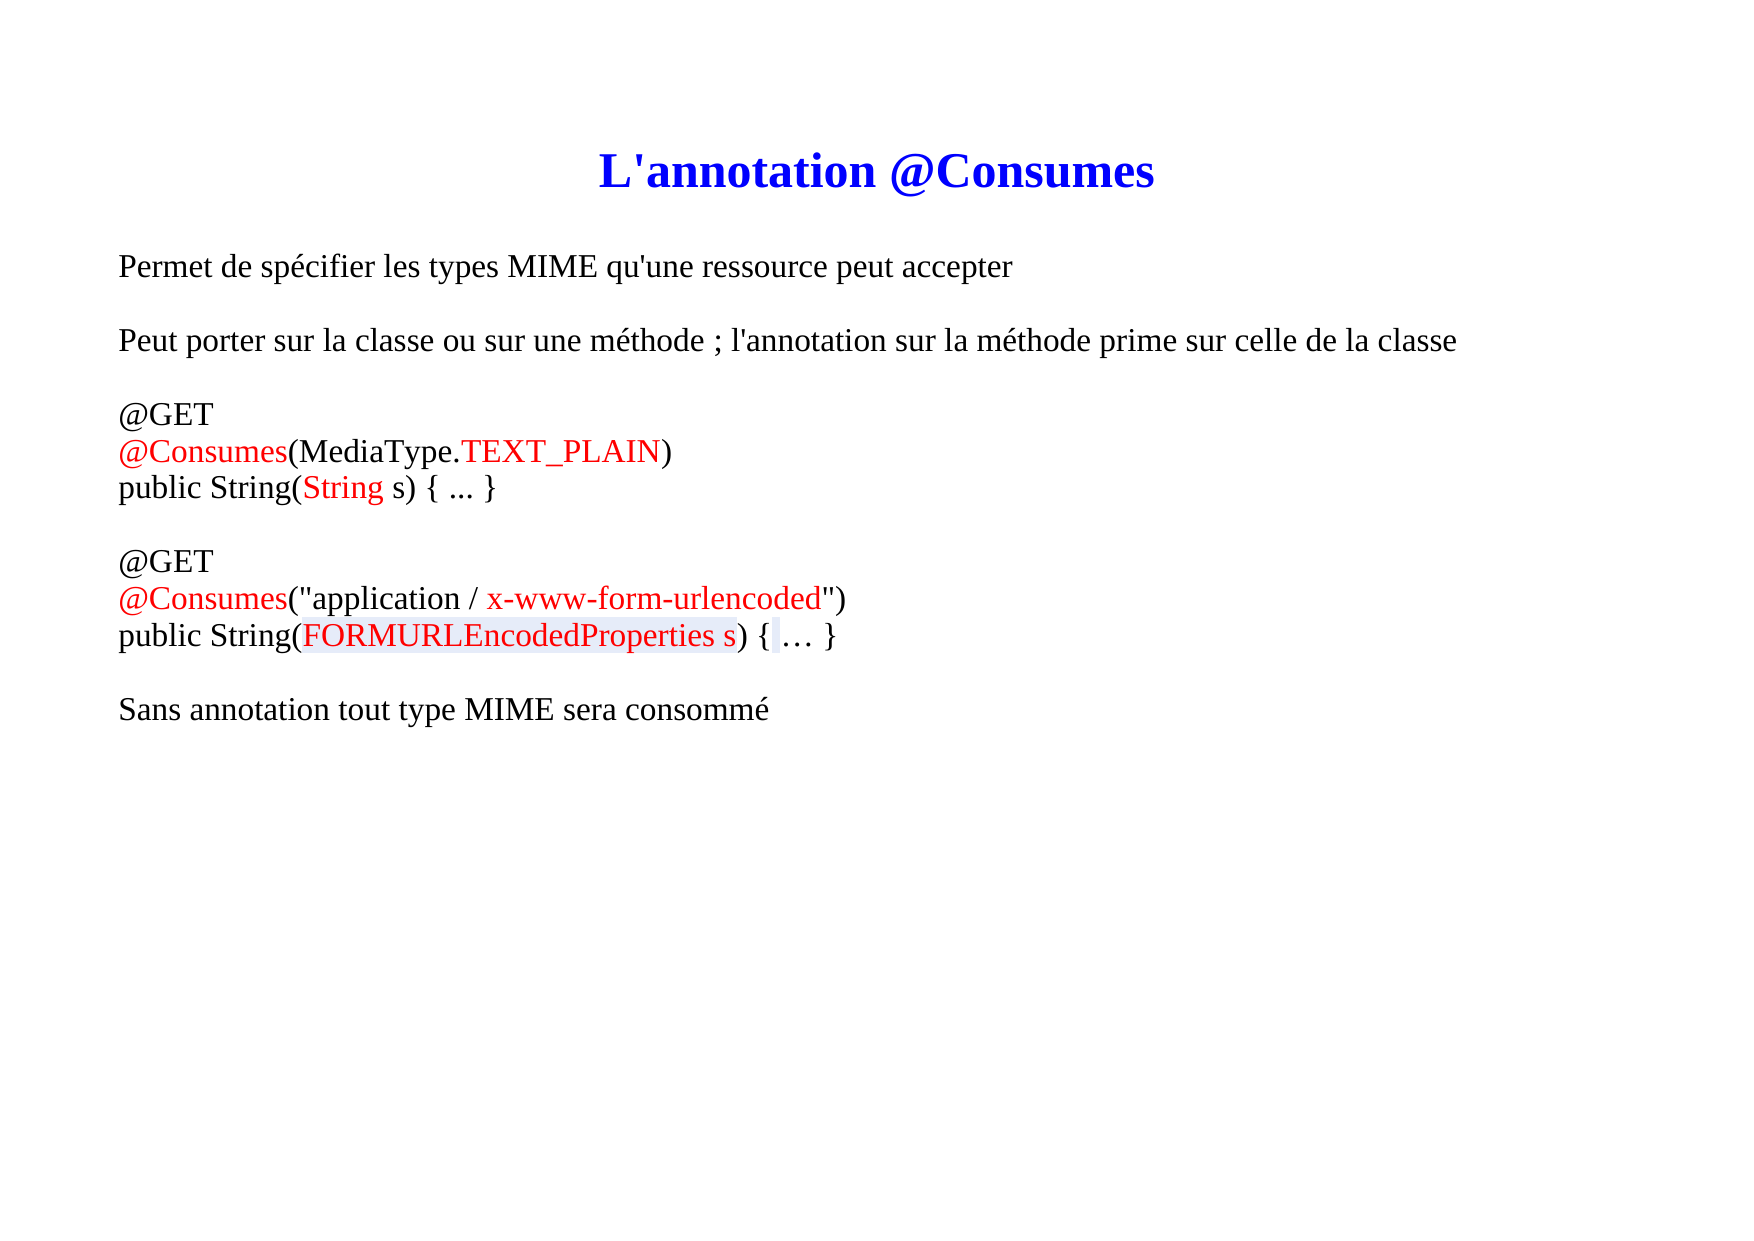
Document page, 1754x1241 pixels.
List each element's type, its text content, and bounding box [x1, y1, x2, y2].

text @GET [118, 543, 1636, 580]
text @Consumes("application / x-www-form-urlencoded") [118, 580, 1636, 617]
text Sans annotation tout type MIME sera consommé [118, 690, 1636, 727]
text @GET [118, 395, 1636, 432]
text Permet de spécifier les types MIME qu'une ressource peut accepter [118, 248, 1636, 285]
text Peut porter sur la classe ou sur une méthode ; l'annotation sur la méthode prime sur celle de la classe [118, 322, 1636, 358]
subtitle L'annotation @Consumes [118, 143, 1636, 198]
text @Consumes(MediaType.TEXT_PLAIN) [118, 432, 1636, 469]
text public String(String s) { ... } [118, 469, 1636, 506]
text public String(FORMURLEncodedProperties s) { … } [118, 617, 1636, 653]
